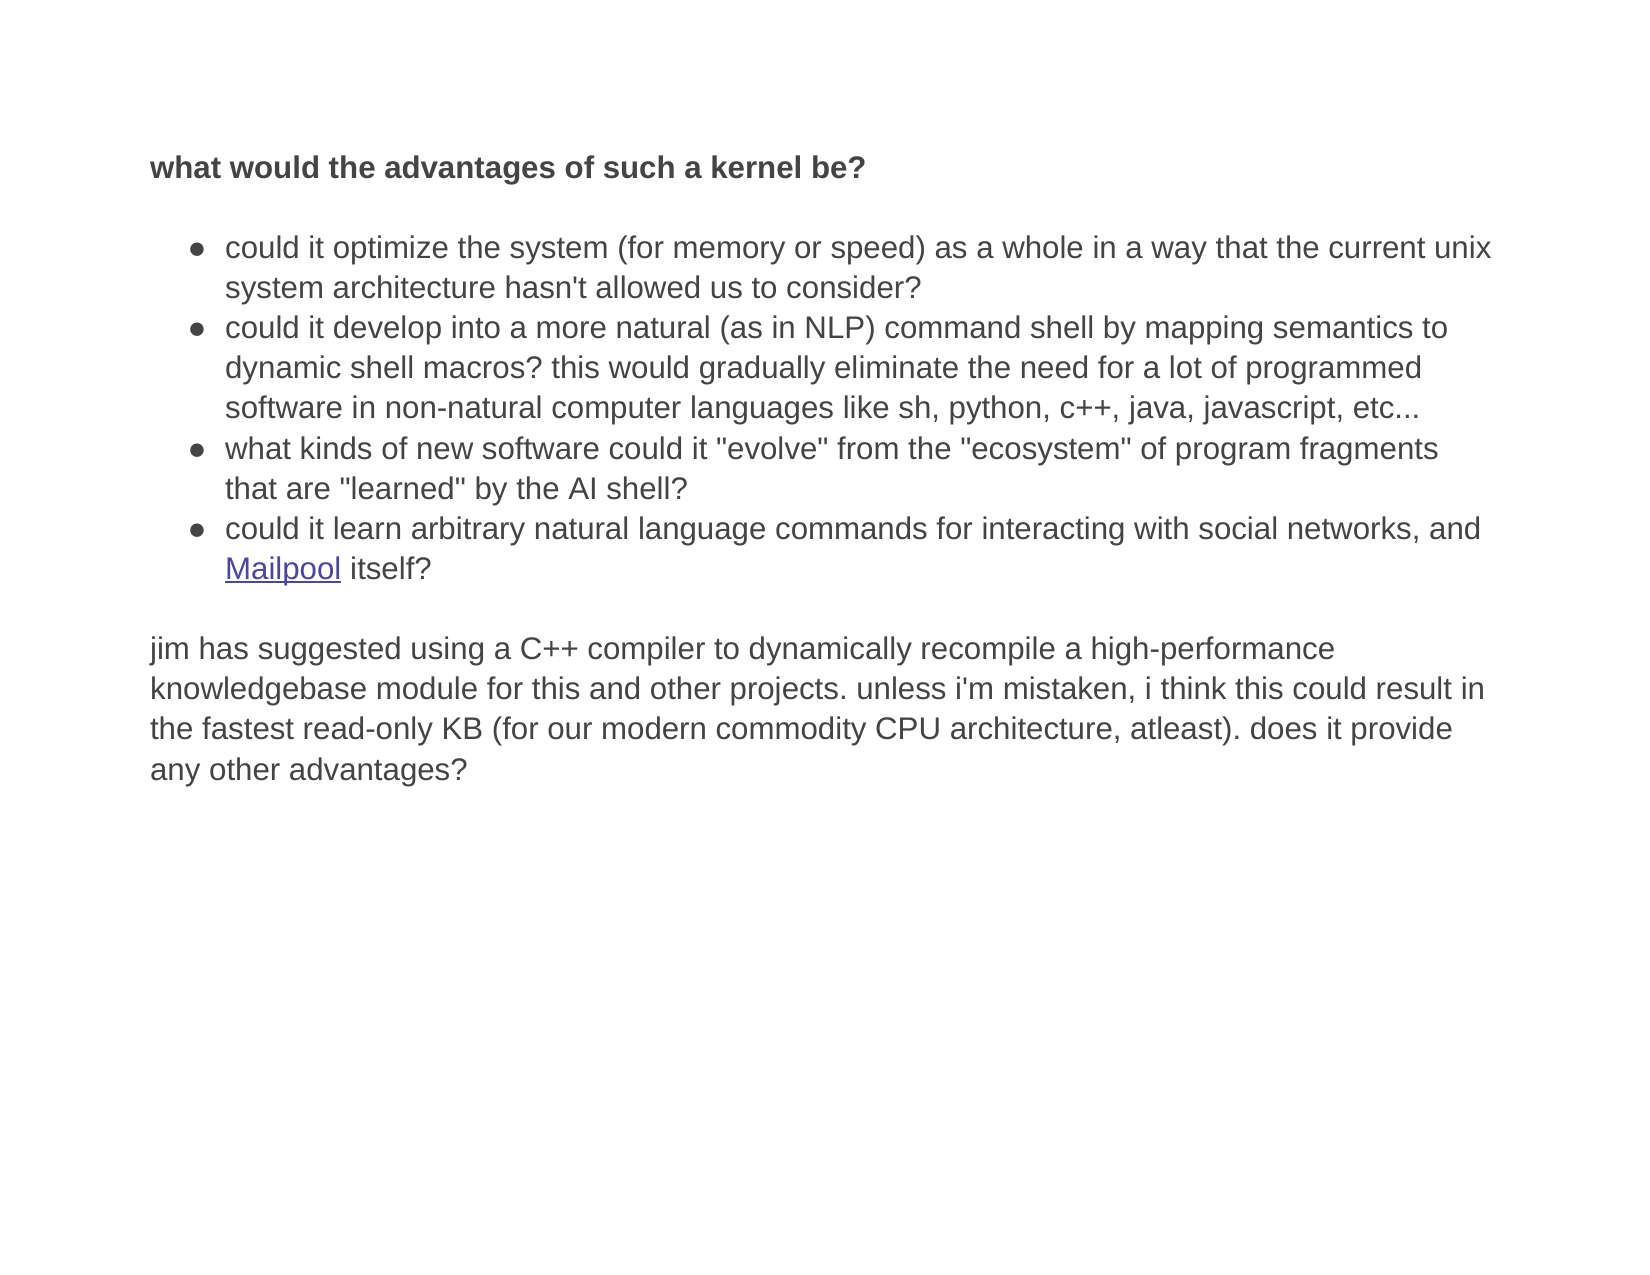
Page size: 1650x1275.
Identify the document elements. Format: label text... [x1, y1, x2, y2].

text jim has suggested using a C++ compiler to dynamically recompile a high-performance knowledgebase module for this and other projects. unless i'm mistaken, i think this could result in the fastest read-only KB (for our modern commodity CPU architecture, atleast). does it provide any other advantages? [150, 631, 1500, 786]
text what would the advantages of such a kernel be? [150, 150, 1500, 185]
list could it develop into a more natural (as in NLP) command shell by mapping semantics to dynamic shell macros? this would gradually eliminate the need for a lot of programmed software in non-natural computer languages like sh, python, c++, java, javascript, etc... [187, 310, 1500, 426]
list what kinds of new software could it "evolve" from the "ecosystem" of program fragments that are "learned" by the AI shell? [187, 431, 1500, 506]
list could it optimize the system (for memory or speed) as a whole in a way that the current unix system architecture hasn't allowed us to consider? [187, 230, 1500, 305]
list could it learn arbitrary natural language commands for interacting with social networks, and Mailpool itself? [187, 511, 1500, 586]
